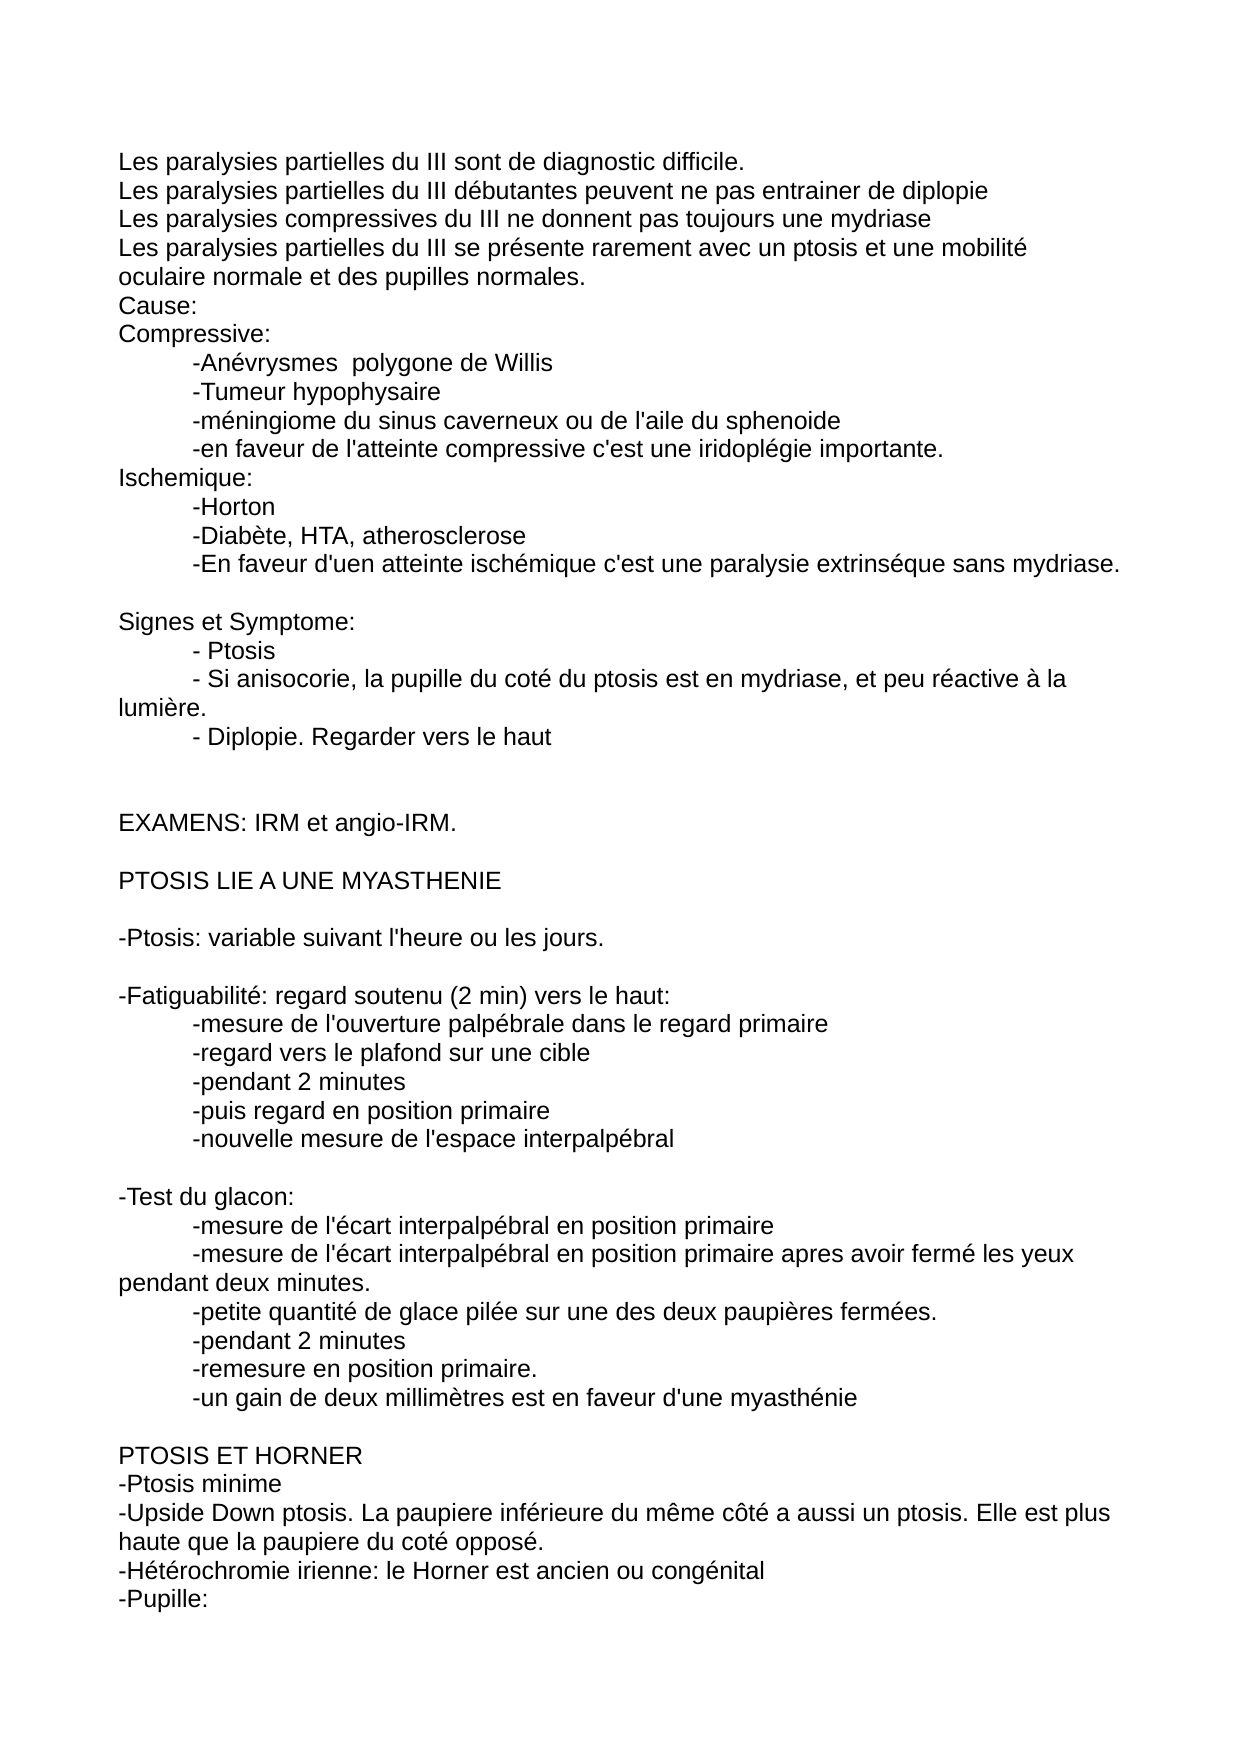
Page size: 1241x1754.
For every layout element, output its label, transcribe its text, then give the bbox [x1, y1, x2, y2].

text -Upside Down ptosis. La paupiere inférieure du même côté a aussi un ptosis. Elle est plus haute que la paupiere du coté opposé. [118, 1498, 1122, 1556]
text - Ptosis [118, 636, 1122, 664]
text Ischemique: [118, 463, 1122, 492]
text -Horton [118, 492, 1122, 521]
text Les paralysies partielles du III débutantes peuvent ne pas entrainer de diplopie [118, 176, 1122, 204]
text PTOSIS LIE A UNE MYASTHENIE [118, 866, 1122, 894]
text -Fatiguabilité: regard soutenu (2 min) vers le haut: [118, 981, 1122, 1009]
text -en faveur de l'atteinte compressive c'est une iridoplégie importante. [118, 434, 1122, 463]
text -Tumeur hypophysaire [118, 377, 1122, 406]
text Les paralysies partielles du III se présente rarement avec un ptosis et une mobilité oculaire normale et des pupilles normales. [118, 233, 1122, 291]
text -nouvelle mesure de l'espace interpalpébral [118, 1124, 1122, 1153]
text -En faveur d'uen atteinte ischémique c'est une paralysie extrinséque sans mydriase. [118, 549, 1122, 578]
text -remesure en position primaire. [118, 1354, 1122, 1383]
text -puis regard en position primaire [118, 1096, 1122, 1124]
text -Pupille: [118, 1584, 1122, 1613]
text -mesure de l'ouverture palpébrale dans le regard primaire [118, 1009, 1122, 1038]
text - Si anisocorie, la pupille du coté du ptosis est en mydriase, et peu réactive à la lumière. [118, 664, 1122, 722]
text Cause: [118, 291, 1122, 319]
text -Hétérochromie irienne: le Horner est ancien ou congénital [118, 1556, 1122, 1584]
text -Ptosis: variable suivant l'heure ou les jours. [118, 923, 1122, 952]
text -mesure de l'écart interpalpébral en position primaire [118, 1211, 1122, 1239]
text Compressive: [118, 319, 1122, 348]
text -mesure de l'écart interpalpébral en position primaire apres avoir fermé les yeux pendant deux minutes. [118, 1239, 1122, 1297]
text Signes et Symptome: [118, 607, 1122, 636]
text Les paralysies partielles du III sont de diagnostic difficile. [118, 147, 1122, 176]
text -Diabète, HTA, atherosclerose [118, 521, 1122, 549]
text Les paralysies compressives du III ne donnent pas toujours une mydriase [118, 204, 1122, 233]
text -Test du glacon: [118, 1182, 1122, 1211]
text -pendant 2 minutes [118, 1326, 1122, 1354]
text - Diplopie. Regarder vers le haut [118, 722, 1122, 751]
text PTOSIS ET HORNER [118, 1441, 1122, 1469]
text -méningiome du sinus caverneux ou de l'aile du sphenoide [118, 406, 1122, 434]
text -pendant 2 minutes [118, 1067, 1122, 1096]
text -petite quantité de glace pilée sur une des deux paupières fermées. [118, 1297, 1122, 1326]
text -un gain de deux millimètres est en faveur d'une myasthénie [118, 1383, 1122, 1412]
text -Anévrysmes polygone de Willis [118, 348, 1122, 377]
text EXAMENS: IRM et angio-IRM. [118, 808, 1122, 837]
text -regard vers le plafond sur une cible [118, 1038, 1122, 1067]
text -Ptosis minime [118, 1469, 1122, 1498]
